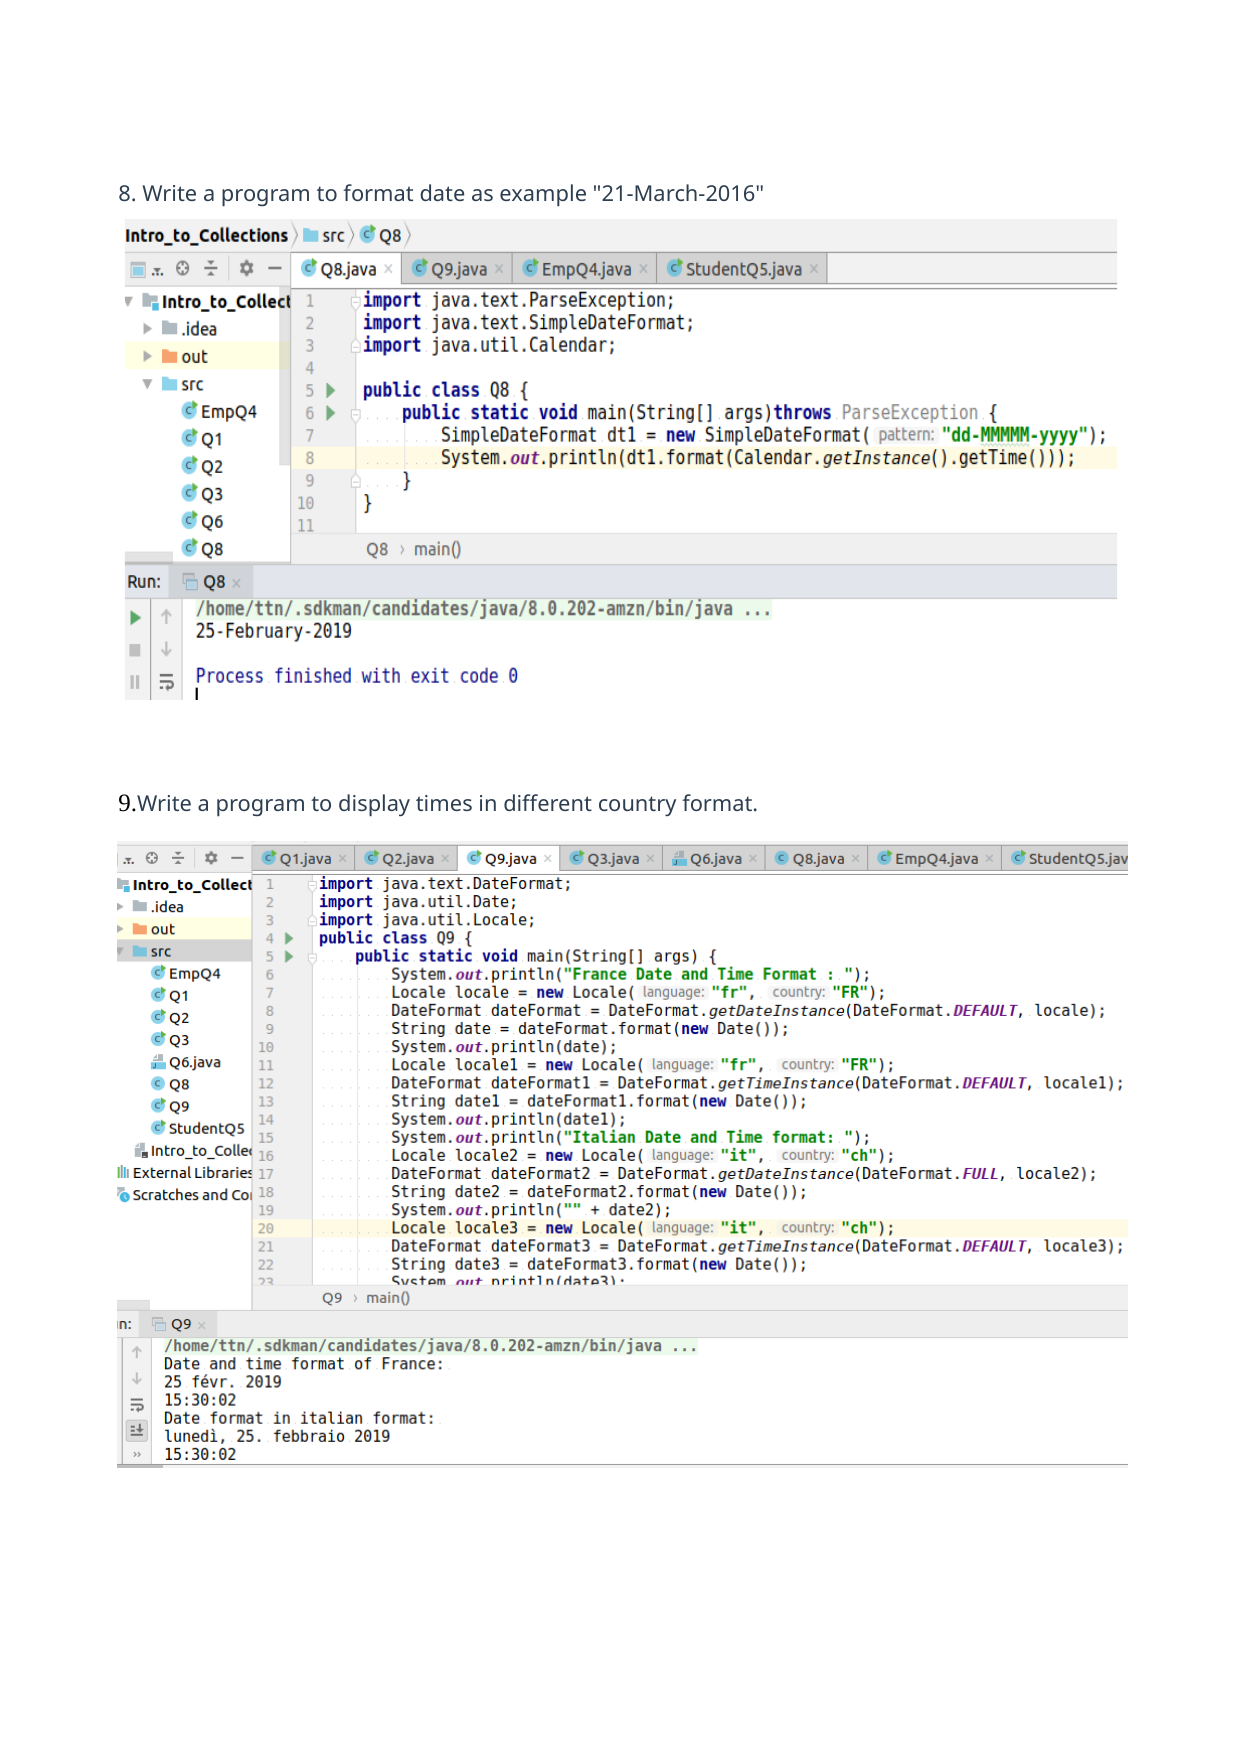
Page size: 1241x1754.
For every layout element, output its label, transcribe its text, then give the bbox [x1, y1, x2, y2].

text 8. Write a program to format date as example "21-March-2016" [118, 178, 1122, 207]
picture [117, 841, 1128, 1468]
picture [124, 219, 1118, 700]
text 9.Write a program to display times in different country format. [118, 788, 1122, 818]
